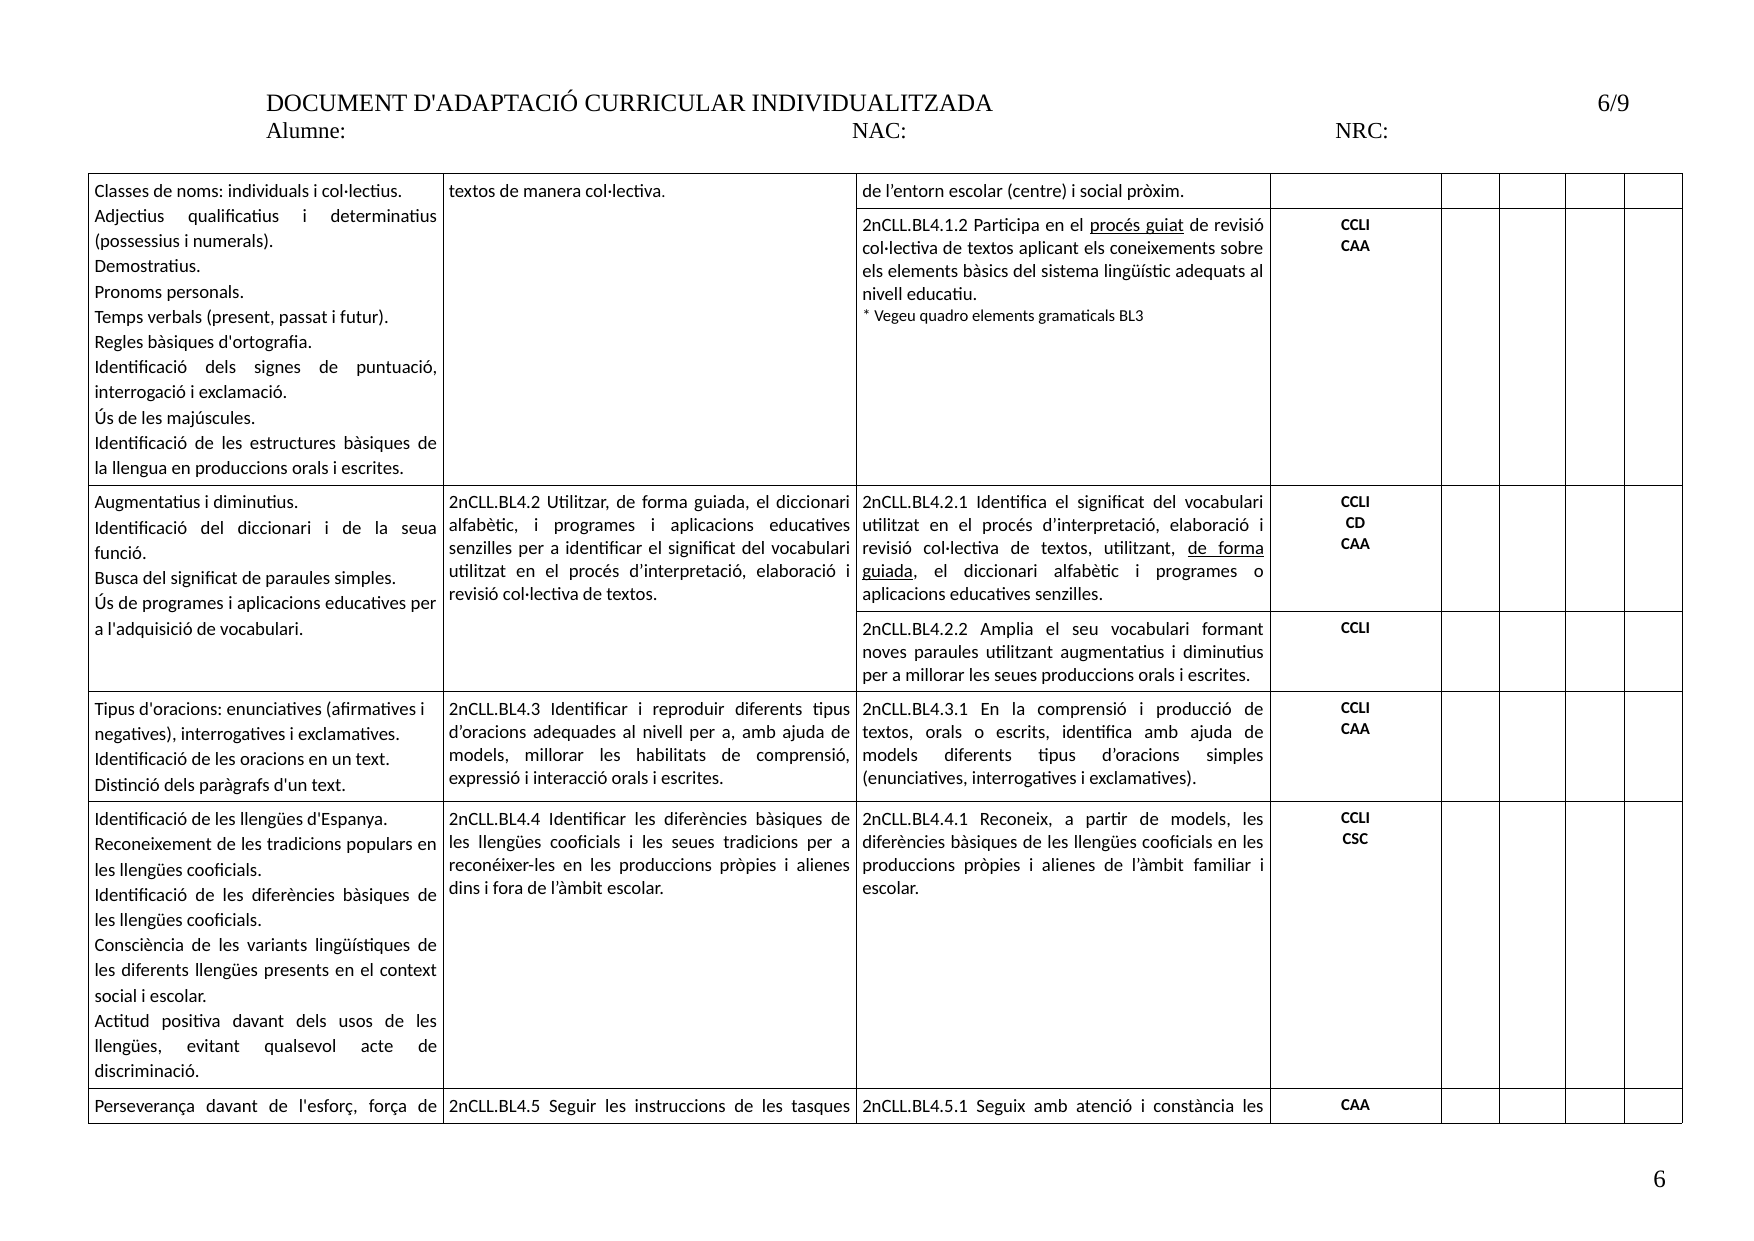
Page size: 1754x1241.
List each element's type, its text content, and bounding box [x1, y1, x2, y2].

table_cell Perseverança davant de l'esforç, força de [89, 1089, 443, 1122]
table_cell Identificació de les llengües d'Espanya. Reconeixement de les tradicions populars en les llengües cooficials. Identificació de les diferències bàsiques de les llengües cooficials. Consciència de les variants lingüístiques de les diferents llengües presents en el context social i escolar. Actitud positiva davant dels usos de les llengües, evitant qualsevol acte de discriminació. [89, 802, 443, 1088]
table_cell textos de manera col·lectiva. [444, 174, 856, 485]
table_cell 2nCLL.BL4.3 Identificar i reproduir diferents tipus d’oracions adequades al nivell per a, amb ajuda de models, millorar les habilitats de comprensió, expressió i interacció orals i escrites. [444, 692, 856, 801]
table_cell CCLI CAA [1271, 692, 1441, 801]
table_cell [1625, 802, 1682, 1088]
table_cell 2nCLL.BL4.2.2 Amplia el seu vocabulari formant noves paraules utilitzant augmentatius i diminutius per a millorar les seues produccions orals i escrites. [857, 612, 1270, 691]
table_cell [1500, 802, 1565, 1088]
table_cell 2nCLL.BL4.4.1 Reconeix, a partir de models, les diferències bàsiques de les llengües cooficials en les produccions pròpies i alienes de l’àmbit familiar i escolar. [857, 802, 1270, 1088]
table_cell [1442, 486, 1499, 611]
table_cell 2nCLL.BL4.2.1 Identifica el significat del vocabulari utilitzat en el procés d’interpretació, elaboració i revisió col·lectiva de textos, utilitzant, de forma guiada, el diccionari alfabètic i programes o aplicacions educatives senzilles. [857, 486, 1270, 611]
table_cell [1566, 1089, 1624, 1122]
table_cell [1500, 174, 1565, 208]
table_cell [1500, 612, 1565, 691]
table_cell [1625, 692, 1682, 801]
table_cell Classes de noms: individuals i col·lectius. Adjectius qualificatius i determinatius (possessius i numerals). Demostratius. Pronoms personals. Temps verbals (present, passat i futur). Regles bàsiques d'ortografia. Identificació dels signes de puntuació, interrogació i exclamació. Ús de les majúscules. Identificació de les estructures bàsiques de la llengua en produccions orals i escrites. [89, 174, 443, 485]
table_cell [1625, 612, 1682, 691]
table_cell CAA [1271, 1089, 1441, 1122]
table_cell [1625, 1089, 1682, 1122]
table_cell [1442, 802, 1499, 1088]
table_cell [1500, 1089, 1565, 1122]
table_cell [1566, 209, 1624, 485]
table_cell [1442, 174, 1499, 208]
table_cell [1500, 209, 1565, 485]
table_cell [1566, 692, 1624, 801]
table_cell [1442, 612, 1499, 691]
table_cell [1271, 174, 1441, 208]
table_cell [1566, 174, 1624, 208]
table_cell [1625, 174, 1682, 208]
table_cell [1625, 209, 1682, 485]
table_cell de l’entorn escolar (centre) i social pròxim. [857, 174, 1270, 208]
table_cell [1500, 692, 1565, 801]
table_cell CCLI CD CAA [1271, 486, 1441, 611]
table_cell [1566, 486, 1624, 611]
table_cell CCLI CSC [1271, 802, 1441, 1088]
table_cell [1625, 486, 1682, 611]
table_cell CCLI CAA [1271, 209, 1441, 485]
table_cell 2nCLL.BL4.1.2 Participa en el procés guiat de revisió col·lectiva de textos aplicant els coneixements sobre els elements bàsics del sistema lingüístic adequats al nivell educatiu. * Vegeu quadro elements gramaticals BL3 [857, 209, 1270, 485]
table_cell 2nCLL.BL4.4 Identificar les diferències bàsiques de les llengües cooficials i les seues tradicions per a reconéixer-les en les produccions pròpies i alienes dins i fora de l’àmbit escolar. [444, 802, 856, 1088]
table_cell [1500, 486, 1565, 611]
table_cell [1442, 1089, 1499, 1122]
table_cell 2nCLL.BL4.2 Utilitzar, de forma guiada, el diccionari alfabètic, i programes i aplicacions educatives senzilles per a identificar el significat del vocabulari utilitzat en el procés d’interpretació, elaboració i revisió col·lectiva de textos. [444, 486, 856, 691]
table_cell 2nCLL.BL4.5 Seguir les instruccions de les tasques [444, 1089, 856, 1122]
table_cell Augmentatius i diminutius. Identificació del diccionari i de la seua funció. Busca del significat de paraules simples. Ús de programes i aplicacions educatives per a l'adquisició de vocabulari. [89, 486, 443, 691]
table_cell [1566, 802, 1624, 1088]
table_cell CCLI [1271, 612, 1441, 691]
table_cell [1442, 209, 1499, 485]
table_cell 2nCLL.BL4.5.1 Seguix amb atenció i constància les [857, 1089, 1270, 1122]
table_cell [1442, 692, 1499, 801]
table_cell [1566, 612, 1624, 691]
table_cell 2nCLL.BL4.3.1 En la comprensió i producció de textos, orals o escrits, identifica amb ajuda de models diferents tipus d’oracions simples (enunciatives, interrogatives i exclamatives). [857, 692, 1270, 801]
table_cell Tipus d'oracions: enunciatives (afirmatives i negatives), interrogatives i exclamatives. Identificació de les oracions en un text. Distinció dels paràgrafs d'un text. [89, 692, 443, 801]
